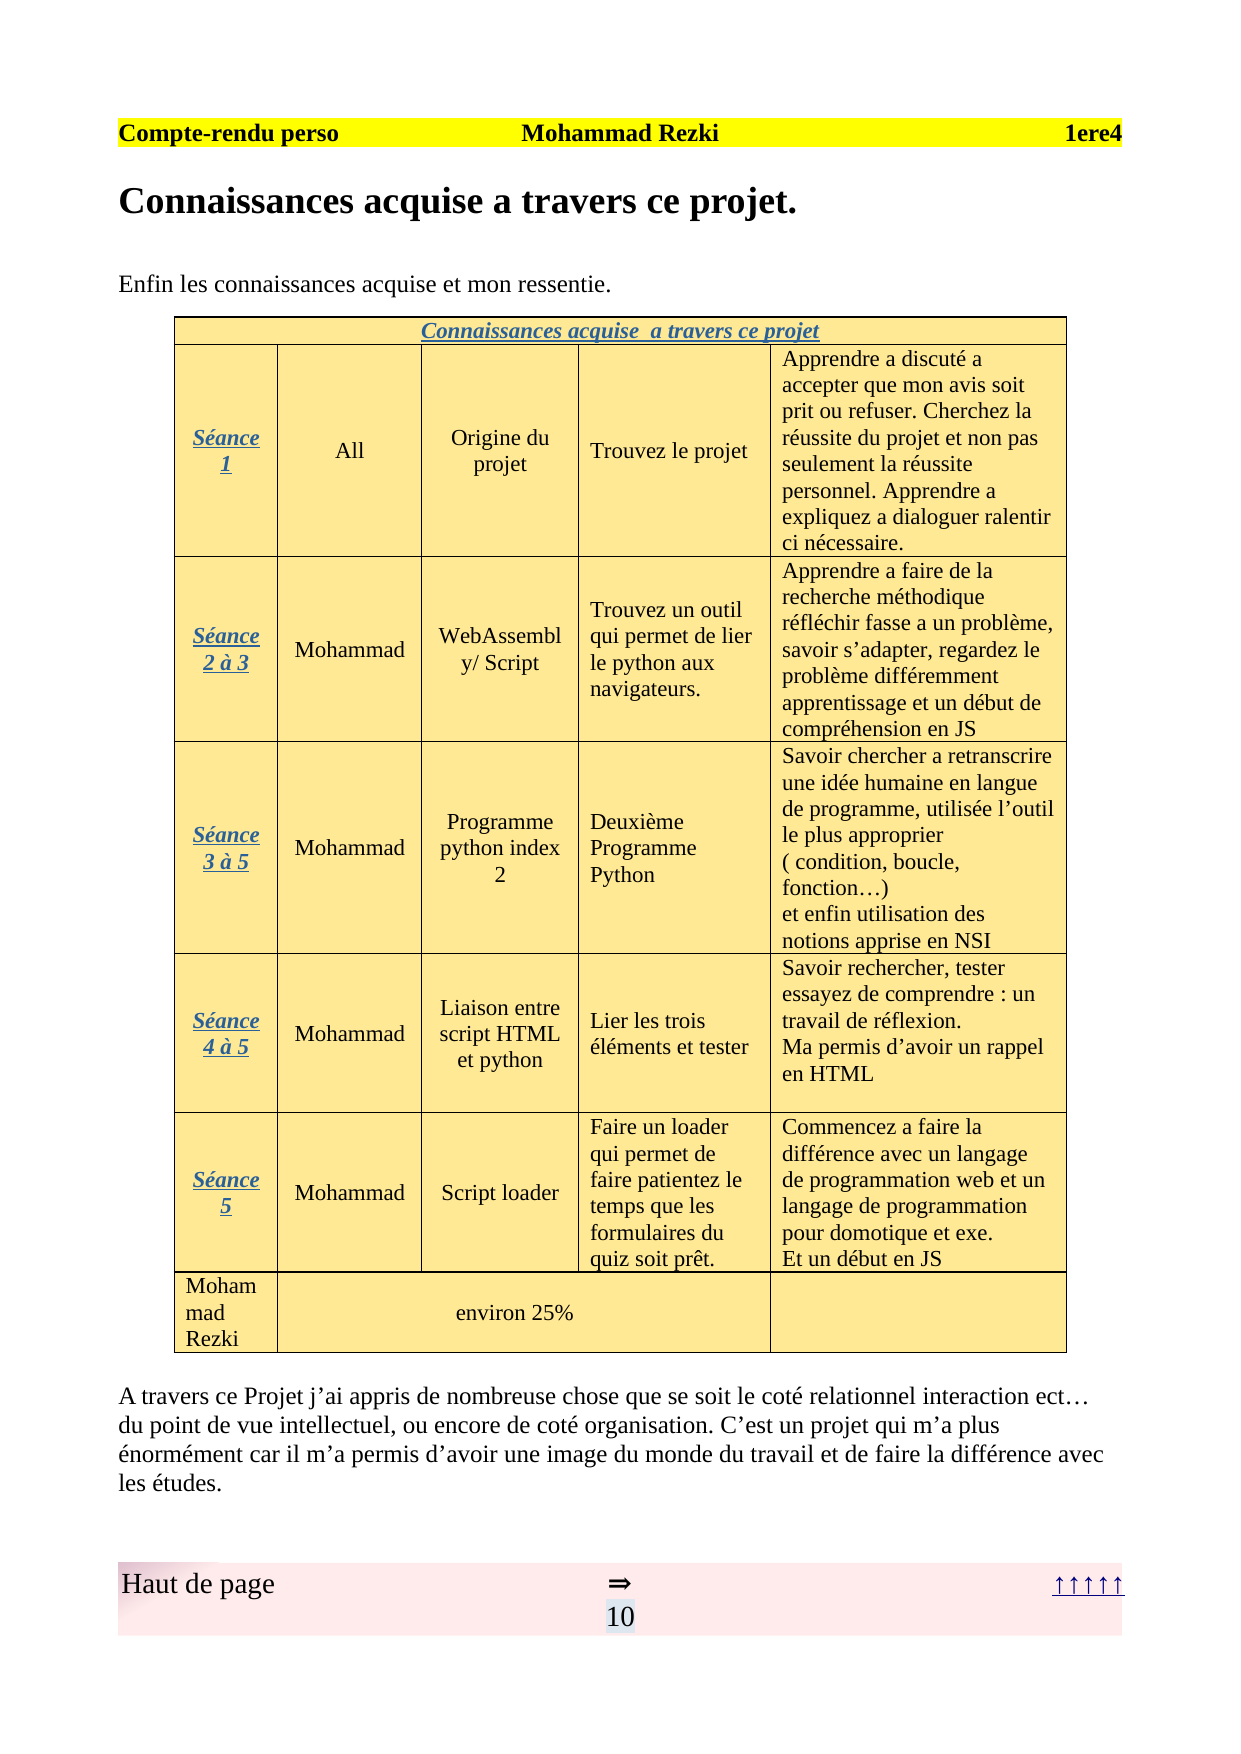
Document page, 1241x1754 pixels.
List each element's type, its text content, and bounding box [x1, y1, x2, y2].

table_cell Séance 1 [175, 345, 277, 556]
table_cell [771, 1273, 1066, 1352]
table_cell Programme python index 2 [422, 742, 578, 953]
table_cell Lier les trois éléments et tester [579, 954, 770, 1112]
table_cell Mohammad Rezki [175, 1273, 277, 1352]
table_cell Deuxième Programme Python [579, 742, 770, 953]
table_cell Faire un loader qui permet de faire patientez le temps que les formulaires du quiz soit prêt. [579, 1113, 770, 1271]
table_cell Mohammad [278, 954, 421, 1112]
table_cell WebAssembly/ Script [422, 557, 578, 741]
table_cell All [278, 345, 421, 556]
text A travers ce Projet j’ai appris de nombreuse chose que se soit le coté relationnel interaction ect… [118, 1381, 1122, 1410]
table_cell Mohammad [278, 557, 421, 741]
table_cell Séance 4 à 5 [175, 954, 277, 1112]
table_cell Apprendre a faire de la recherche méthodique réfléchir fasse a un problème, savoir s’adapter, regardez le problème différemment apprentissage et un début de compréhension en JS [771, 557, 1066, 741]
table_cell Mohammad [278, 1113, 421, 1271]
table_cell Origine du projet [422, 345, 578, 556]
table_cell Savoir chercher a retranscrire une idée humaine en langue de programme, utilisée l’outil le plus approprier ( condition, boucle, fonction…) et enfin utilisation des notions apprise en NSI [771, 742, 1066, 953]
table_cell Séance 3 à 5 [175, 742, 277, 953]
table_cell Trouvez le projet [579, 345, 770, 556]
table_cell Trouvez un outil qui permet de lier le python aux navigateurs. [579, 557, 770, 741]
table_cell Séance 2 à 3 [175, 557, 277, 741]
table_cell  environ 25% [278, 1273, 770, 1352]
table_cell Apprendre a discuté a accepter que mon avis soit prit ou refuser. Cherchez la réussite du projet et non pas seulement la réussite personnel. Apprendre a expliquez a dialoguer ralentir ci nécessaire. [771, 345, 1066, 556]
table_cell Séance 5 [175, 1113, 277, 1271]
table_header Connaissances acquise a travers ce projet [175, 318, 1066, 344]
table_cell Commencez a faire la différence avec un langage de programmation web et un langage de programmation pour domotique et exe. Et un début en JS [771, 1113, 1066, 1271]
text du point de vue intellectuel, ou encore de coté organisation. C’est un projet qui m’a plus énormément car il m’a permis d’avoir une image du monde du travail et de faire la différence avec les études. [118, 1410, 1122, 1496]
text Enfin les connaissances acquise et mon ressentie. [118, 269, 1122, 298]
table_cell Mohammad [278, 742, 421, 953]
table_cell Script loader [422, 1113, 578, 1271]
table_cell Savoir rechercher, tester essayez de comprendre : un travail de réflexion. Ma permis d’avoir un rappel en HTML [771, 954, 1066, 1112]
table_cell Liaison entre script HTML et python [422, 954, 578, 1112]
subtitle Connaissances acquise a travers ce projet. [118, 178, 1122, 221]
